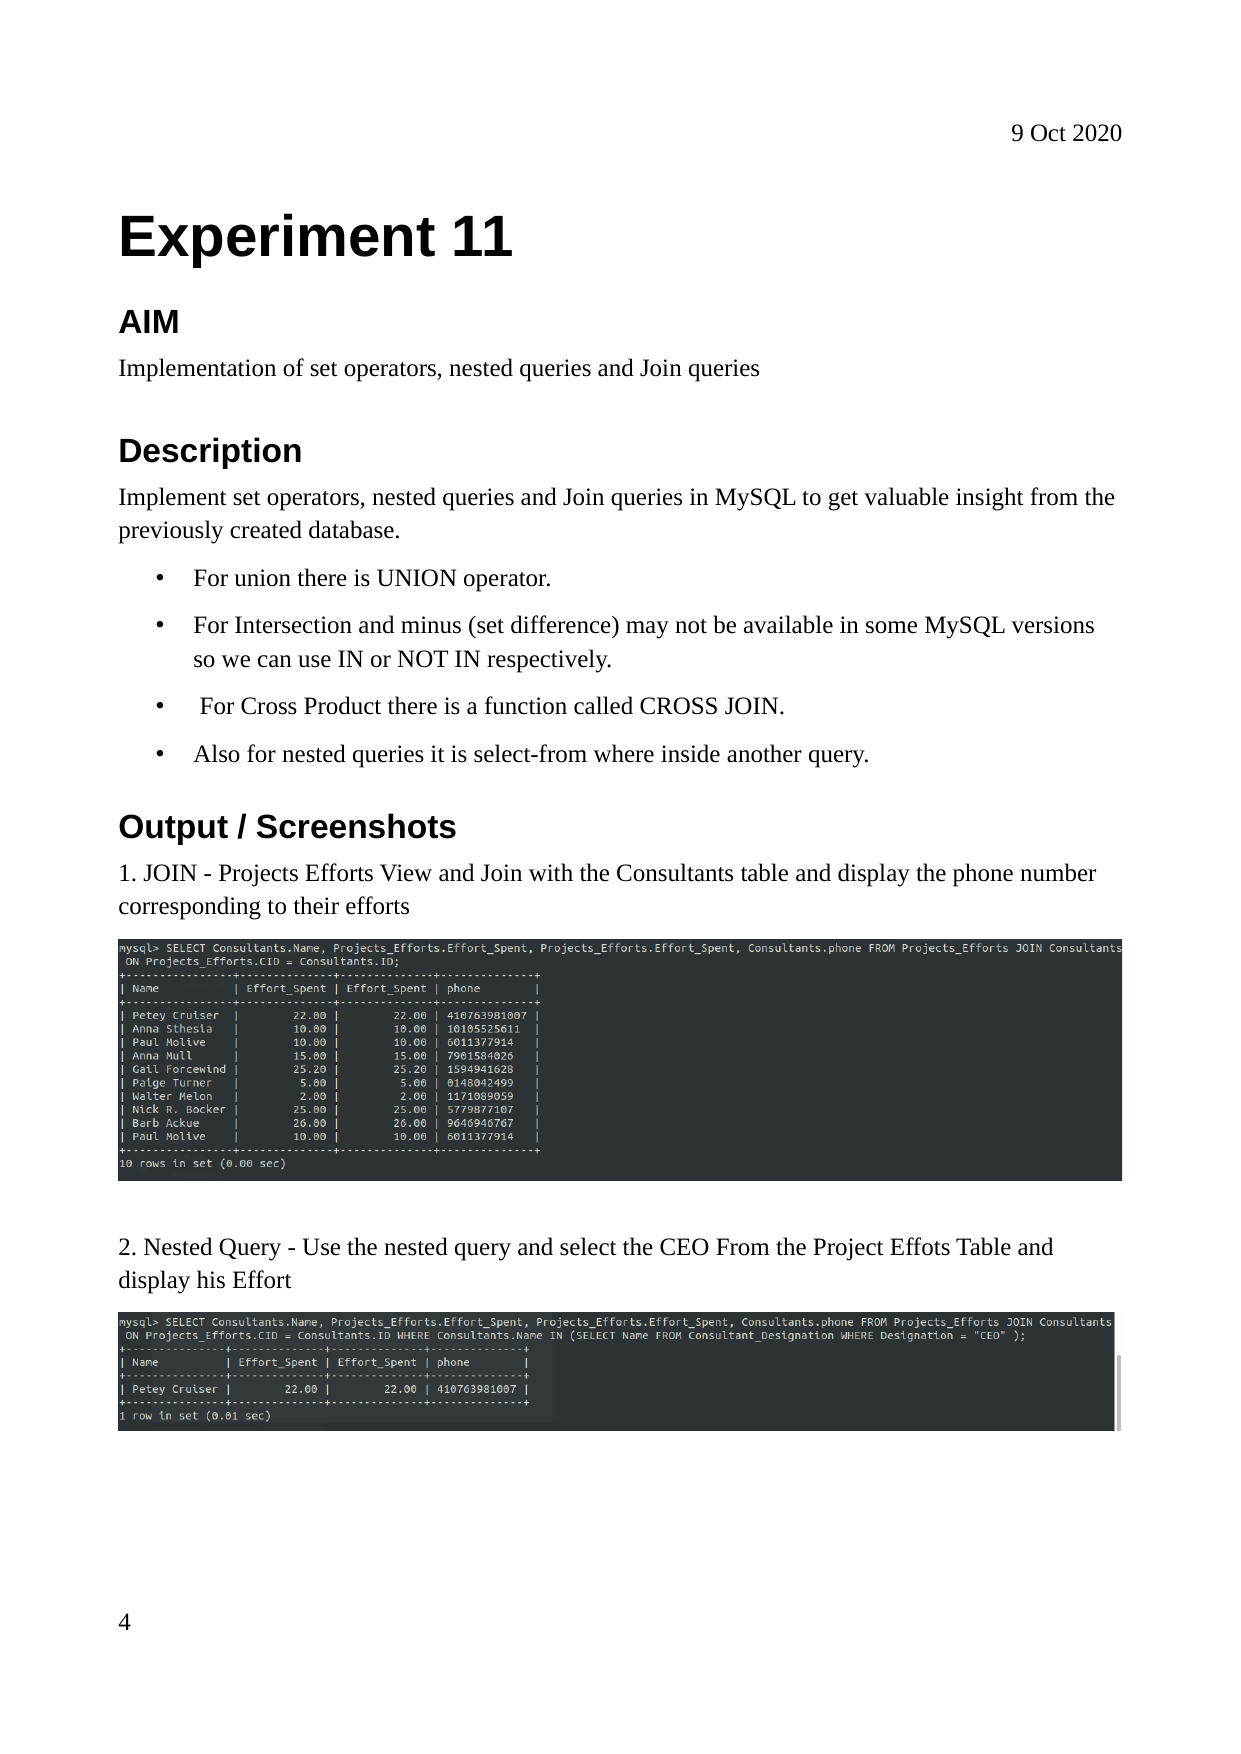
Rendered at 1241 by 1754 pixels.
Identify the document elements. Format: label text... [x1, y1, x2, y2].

list For Cross Product there is a function called CROSS JOIN. [156, 691, 1122, 720]
list For union there is UNION operator. [156, 563, 1122, 592]
text Implementation of set operators, nested queries and Join queries [118, 353, 1122, 382]
picture [118, 1312, 1123, 1431]
picture [118, 939, 1123, 1181]
title Experiment 11 [118, 201, 1122, 268]
list For Intersection and minus (set difference) may not be available in some MySQL versions so we can use IN or NOT IN respectively. [156, 611, 1122, 672]
list Also for nested queries it is select-from where inside another query. [156, 739, 1122, 768]
subtitle Output / Screenshots [118, 807, 1122, 846]
text Implement set operators, nested queries and Join queries in MySQL to get valuable insight from the previously created database. [118, 482, 1122, 544]
subtitle Description [118, 431, 1122, 470]
text 1. JOIN - Projects Efforts View and Join with the Consultants table and display the phone number corresponding to their efforts [118, 858, 1122, 920]
text 2. Nested Query - Use the nested query and select the CEO From the Project Effots Table and display his Effort [118, 1232, 1122, 1294]
subtitle AIM [118, 302, 1122, 340]
